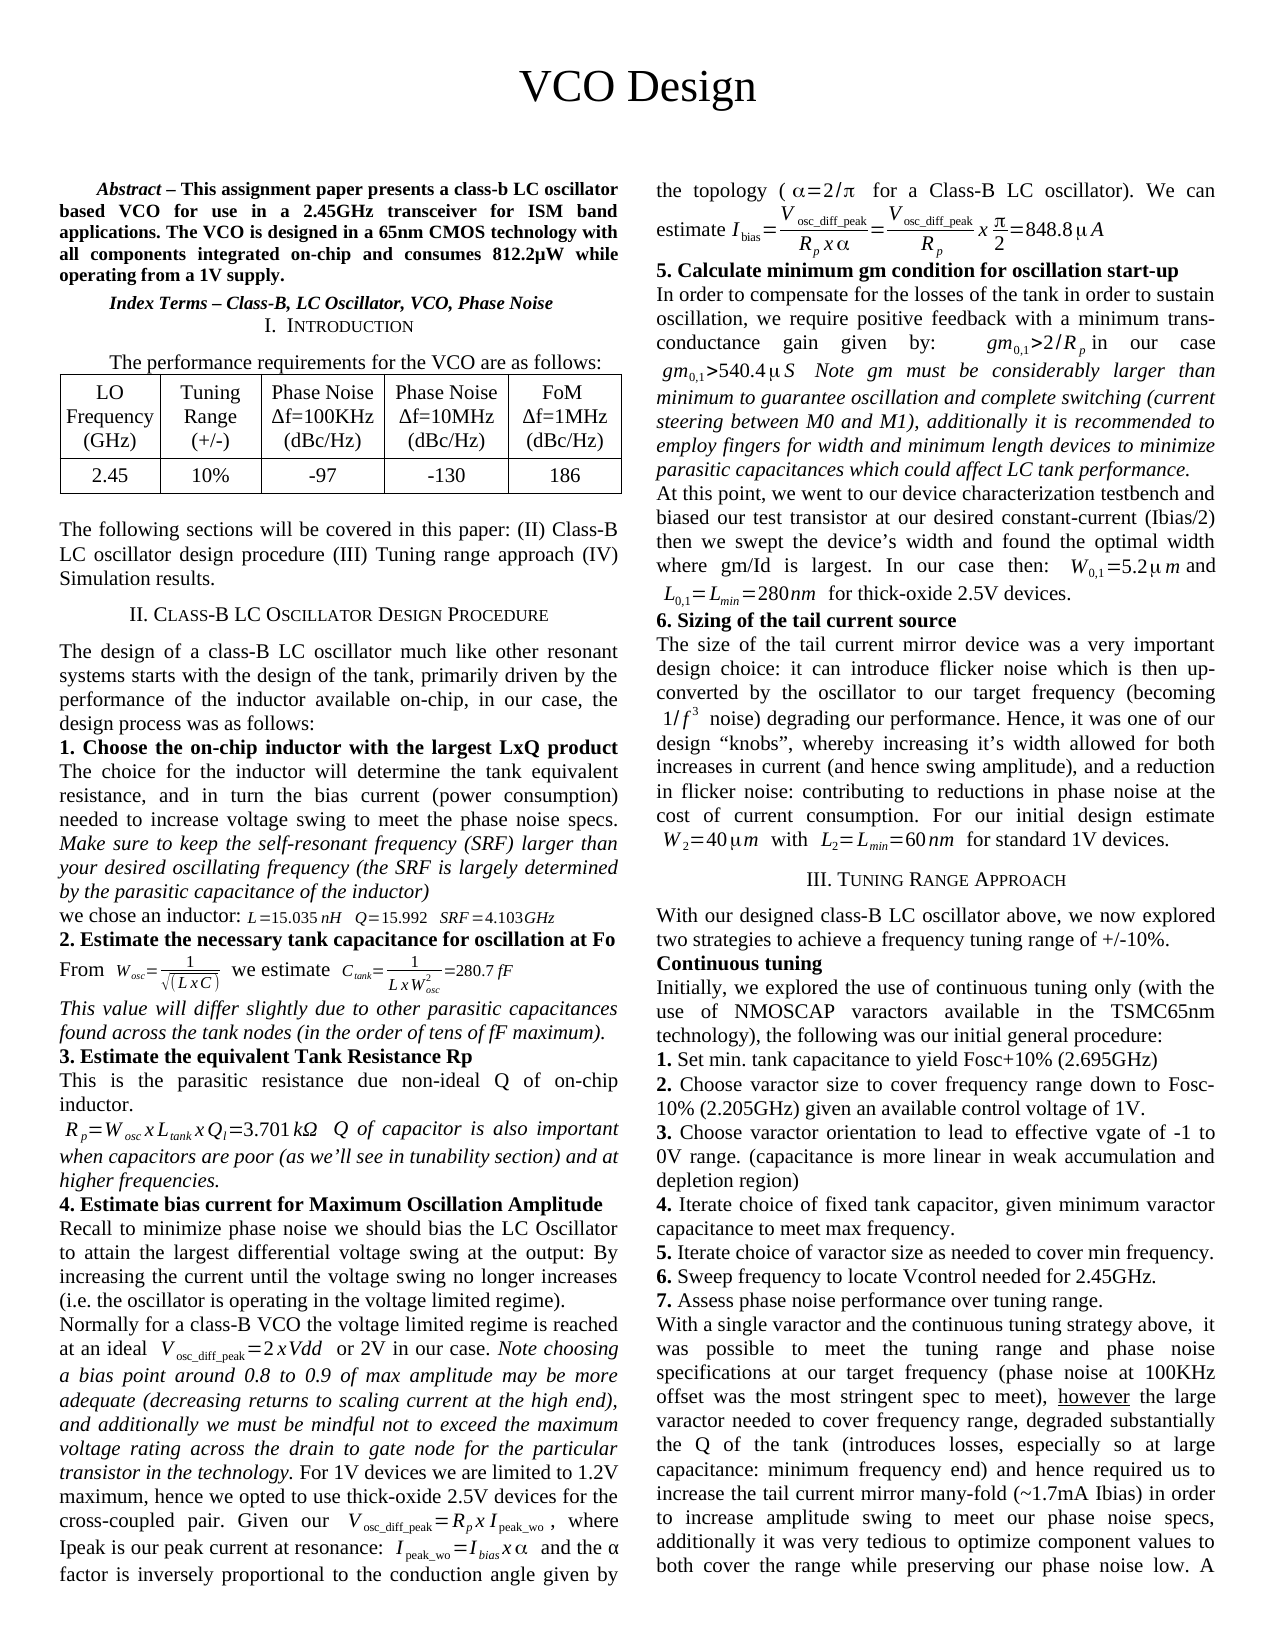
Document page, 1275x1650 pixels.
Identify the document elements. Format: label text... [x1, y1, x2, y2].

text II. Class-B LC Oscillator Design Procedure [59, 602, 619, 626]
table_header LO Frequency (GHz) [61, 375, 160, 458]
text The following sections will be covered in this paper: (II) Class-B LC oscillator design procedure (III) Tuning range approach (IV) Simulation results. [59, 517, 619, 589]
text Abstract – This assignment paper presents a class-b LC oscillator based VCO for use in a 2.45GHz transceiver for ISM band applications. The VCO is designed in a 65nm CMOS technology with all components integrated on-chip and consumes 812.2µW while operating from a 1V supply. [59, 178, 619, 286]
text 3. Choose varactor orientation to lead to effective vgate of -1 to 0V range. (capacitance is more linear in weak accumulation and depletion region) [656, 1119, 1216, 1192]
text This is the parasitic resistance due non-ideal Q of on-chip inductor. [59, 1068, 619, 1116]
table_header Phase Noise Δf=10MHz (dBc/Hz) [385, 375, 508, 458]
text Index Terms – Class-B, LC Oscillator, VCO, Phase Noise [59, 292, 619, 313]
text 5. Calculate minimum gm condition for oscillation start-up [656, 258, 1216, 282]
table_cell -97 [262, 459, 384, 493]
text With our designed class-B LC oscillator above, we now explored two strategies to achieve a frequency tuning range of +/-10%. [656, 903, 1216, 951]
text Normally for a class-B VCO the voltage limited regime is reached at an ideal or 2V in our case. Note choosing a bias point around 0.8 to 0.9 of max amplitude may be more adequate (decreasing returns to scaling current at the high end), and additionally we must be mindful not to exceed the maximum voltage rating across the drain to gate node for the particular transistor in the technology. For 1V devices we are limited to 1.2V maximum, hence we opted to use thick-oxide 2.5V devices for the cross-coupled pair. Given our , where Ipeak is our peak current at resonance: and the α factor is inversely proportional to the conduction angle given by the topology ( for a Class-B LC oscillator). We can estimate [59, 1312, 619, 1586]
text 3. Estimate the equivalent Tank Resistance Rp [59, 1044, 619, 1068]
table_header Phase Noise Δf=100KHz (dBc/Hz) [262, 375, 384, 458]
table_cell -130 [385, 459, 508, 493]
text VCO Design [59, 59, 1216, 112]
text 2. Choose varactor size to cover frequency range down to Fosc-10% (2.205GHz) given an available control voltage of 1V. [656, 1071, 1216, 1119]
table_cell [59, 137, 1147, 156]
table_cell 10% [161, 459, 261, 493]
text 6. Sweep frequency to locate Vcontrol needed for 2.45GHz. [656, 1264, 1216, 1288]
text III. Tuning Range Approach [656, 866, 1216, 891]
text In order to compensate for the losses of the tank in order to sustain oscillation, we require positive feedback with a minimum trans-conductance gain given by: in our case Note gm must be considerably larger than minimum to guarantee oscillation and complete switching (current steering between M0 and M1), additionally it is recommended to employ fingers for width and minimum length devices to minimize parasitic capacitances which could affect LC tank performance. [656, 282, 1216, 481]
table_cell 2.45 [61, 459, 160, 493]
table_cell 186 [509, 459, 621, 493]
text With a single varactor and the continuous tuning strategy above, it was possible to meet the tuning range and phase noise specifications at our target frequency (phase noise at 100KHz offset was the most stringent spec to meet), however the large varactor needed to cover frequency range, degraded substantially the Q of the tank (introduces losses, especially so at large capacitance: minimum frequency end) and hence required us to increase the tail current mirror many-fold (~1.7mA Ibias) in order to increase amplitude swing to meet our phase noise specs, additionally it was very tedious to optimize component values to both cover the range while preserving our phase noise low. A [656, 1312, 1216, 1577]
text At this point, we went to our device characterization testbench and biased our test transistor at our desired constant-current (Ibias/2) then we swept the device’s width and found the optimal width where gm/Id is largest. In our case then: and for thick-oxide 2.5V devices. [656, 481, 1216, 608]
text I. Introduction [59, 313, 619, 337]
text 2. Estimate the necessary tank capacitance for oscillation at Fo [59, 927, 619, 951]
text 4. Iterate choice of fixed tank capacitor, given minimum varactor capacitance to meet max frequency. [656, 1192, 1216, 1240]
text 5. Iterate choice of varactor size as needed to cover min frequency. [656, 1240, 1216, 1264]
text From we estimate [59, 951, 619, 996]
text The performance requirements for the VCO are as follows: [59, 350, 619, 374]
text This value will differ slightly due to other parasitic capacitances found across the tank nodes (in the order of tens of fF maximum). [59, 996, 619, 1044]
text 6. Sizing of the tail current source [656, 608, 1216, 632]
table_header FoM Δf=1MHz (dBc/Hz) [509, 375, 621, 458]
text Initially, we explored the use of continuous tuning only (with the use of NMOSCAP varactors available in the TSMC65nm technology), the following was our initial general procedure: [656, 975, 1216, 1047]
text Continuous tuning [656, 951, 1216, 975]
text Normally for a class-B VCO the voltage limited regime is reached at an ideal or 2V in our case. Note choosing a bias point around 0.8 to 0.9 of max amplitude may be more adequate (decreasing returns to scaling current at the high end), and additionally we must be mindful not to exceed the maximum voltage rating across the drain to gate node for the particular transistor in the technology. For 1V devices we are limited to 1.2V maximum, hence we opted to use thick-oxide 2.5V devices for the cross-coupled pair. Given our , where Ipeak is our peak current at resonance: and the α factor is inversely proportional to the conduction angle given by the topology ( for a Class-B LC oscillator). We can estimate [656, 178, 1216, 258]
text Recall to minimize phase noise we should bias the LC Oscillator to attain the largest differential voltage swing at the output: By increasing the current until the voltage swing no longer increases (i.e. the oscillator is operating in the voltage limited regime). [59, 1216, 619, 1312]
table_header Tuning Range (+/-) [161, 375, 261, 458]
text Q of capacitor is also important when capacitors are poor (as we’ll see in tunability section) and at higher frequencies. [59, 1116, 619, 1192]
text The design of a class-B LC oscillator much like other resonant systems starts with the design of the tank, primarily driven by the performance of the inductor available on-chip, in our case, the design process was as follows: [59, 639, 619, 735]
text we chose an inductor: [59, 903, 619, 927]
text 7. Assess phase noise performance over tuning range. [656, 1288, 1216, 1312]
text 1. Choose the on-chip inductor with the largest LxQ product The choice for the inductor will determine the tank equivalent resistance, and in turn the bias current (power consumption) needed to increase voltage swing to meet the phase noise specs. Make sure to keep the self-resonant frequency (SRF) larger than your desired oscillating frequency (the SRF is largely determined by the parasitic capacitance of the inductor) [59, 735, 619, 903]
text The size of the tail current mirror device was a very important design choice: it can introduce flicker noise which is then up-converted by the oscillator to our target frequency (becoming noise) degrading our performance. Hence, it was one of our design “knobs”, whereby increasing it’s width allowed for both increases in current (and hence swing amplitude), and a reduction in flicker noise: contributing to reductions in phase noise at the cost of current consumption. For our initial design estimate with for standard 1V devices. [656, 632, 1216, 854]
table_header [59, 112, 1147, 137]
text 1. Set min. tank capacitance to yield Fosc+10% (2.695GHz) [656, 1047, 1216, 1071]
text 4. Estimate bias current for Maximum Oscillation Amplitude [59, 1192, 619, 1216]
